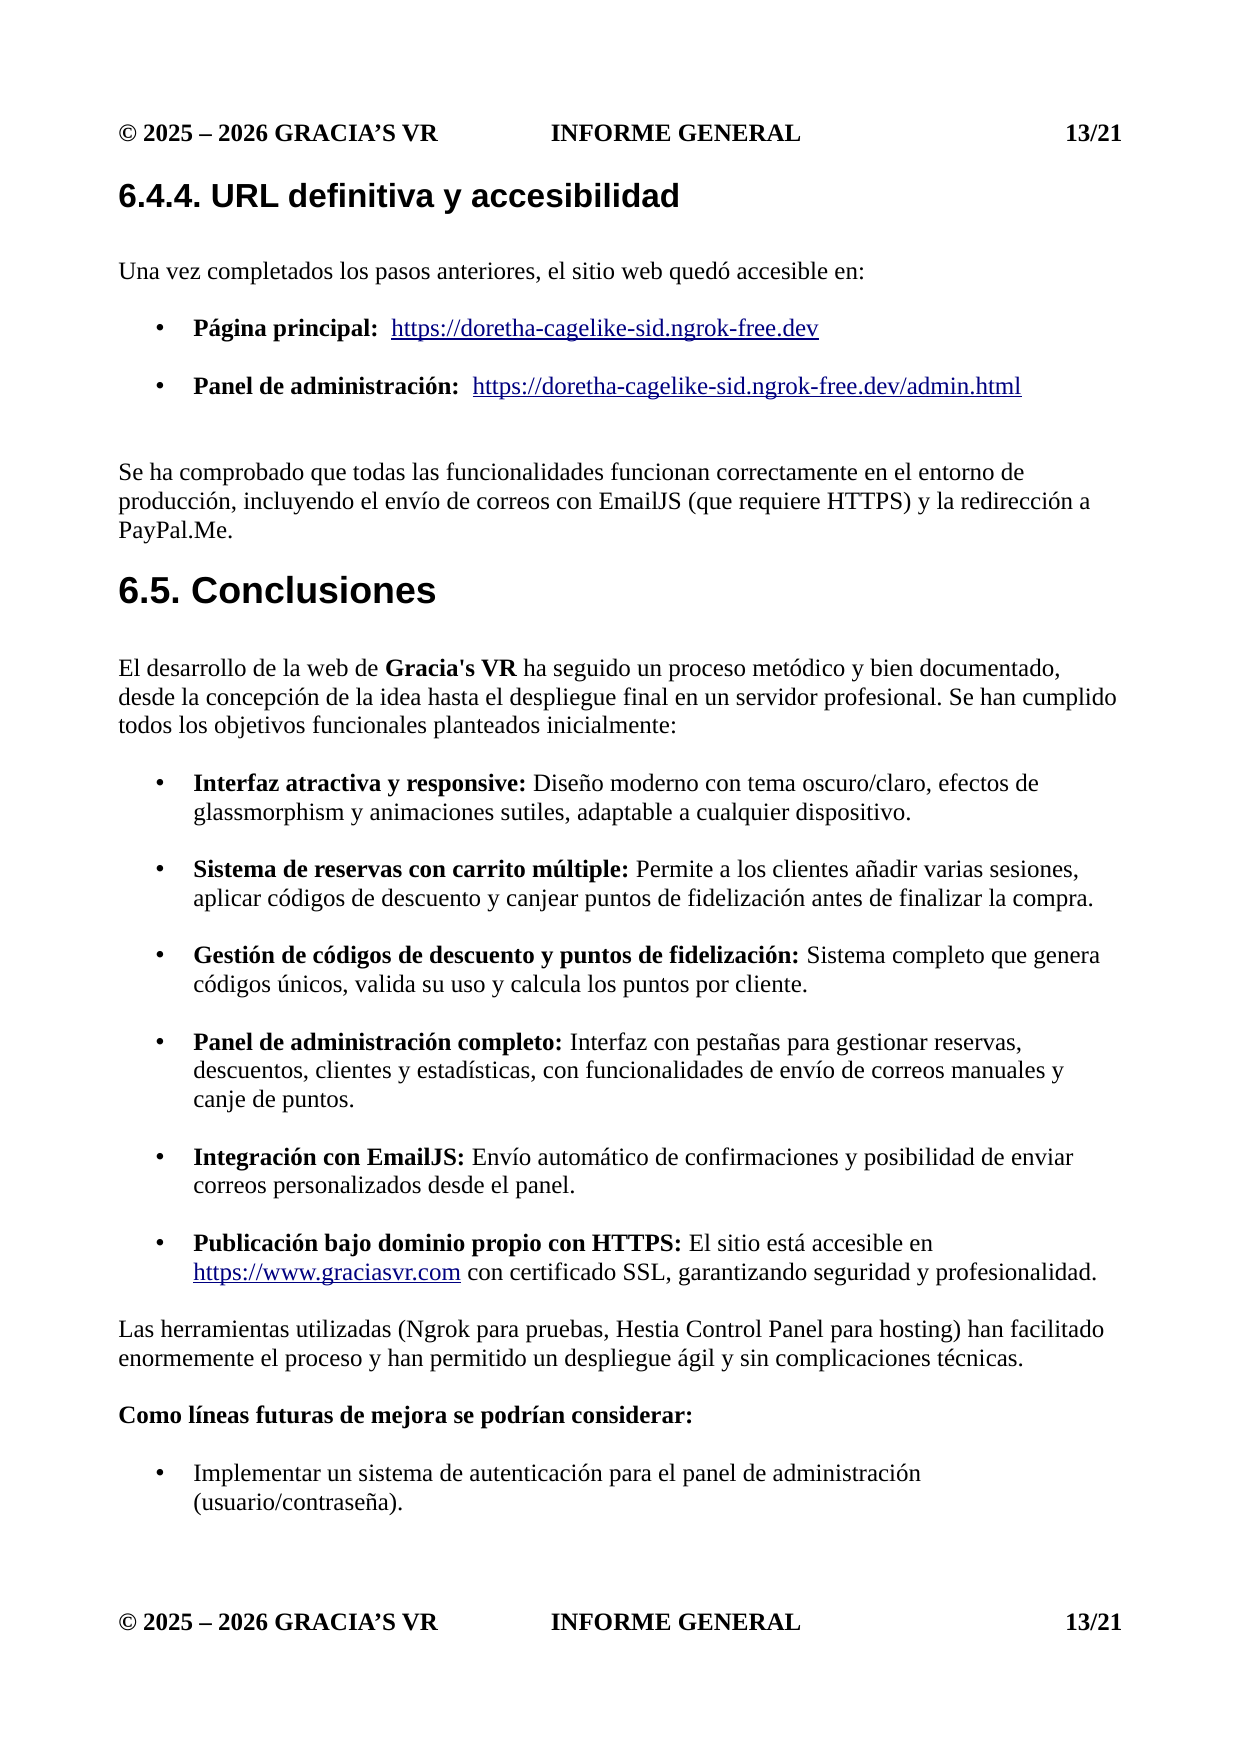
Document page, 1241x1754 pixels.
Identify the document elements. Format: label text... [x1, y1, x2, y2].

text Una vez completados los pasos anteriores, el sitio web quedó accesible en: [118, 256, 1122, 285]
subtitle 6.5. Conclusiones [118, 568, 1122, 612]
text Como líneas futuras de mejora se podrían considerar: [118, 1400, 1122, 1429]
list Panel de administración: https://doretha-cagelike-sid.ngrok-free.dev/admin.html [156, 371, 1122, 400]
list Implementar un sistema de autenticación para el panel de administración (usuario/contraseña). [156, 1458, 1122, 1515]
list Integración con EmailJS: Envío automático de confirmaciones y posibilidad de enviar correos personalizados desde el panel. [156, 1142, 1122, 1199]
text Las herramientas utilizadas (Ngrok para pruebas, Hestia Control Panel para hosting) han facilitado enormemente el proceso y han permitido un despliegue ágil y sin complicaciones técnicas. [118, 1314, 1122, 1372]
subtitle 6.4.4. URL definitiva y accesibilidad [118, 176, 1122, 215]
list Página principal: https://doretha-cagelike-sid.ngrok-free.dev [156, 313, 1122, 342]
list Panel de administración completo: Interfaz con pestañas para gestionar reservas, descuentos, clientes y estadísticas, con funcionalidades de envío de correos manuales y canje de puntos. [156, 1027, 1122, 1113]
list Publicación bajo dominio propio con HTTPS: El sitio está accesible en https://www.graciasvr.com con certificado SSL, garantizando seguridad y profesionalidad. [156, 1228, 1122, 1285]
list Gestión de códigos de descuento y puntos de fidelización: Sistema completo que genera códigos únicos, valida su uso y calcula los puntos por cliente. [156, 940, 1122, 998]
list Sistema de reservas con carrito múltiple: Permite a los clientes añadir varias sesiones, aplicar códigos de descuento y canjear puntos de fidelización antes de finalizar la compra. [156, 854, 1122, 912]
list Interfaz atractiva y responsive: Diseño moderno con tema oscuro/claro, efectos de glassmorphism y animaciones sutiles, adaptable a cualquier dispositivo. [156, 768, 1122, 825]
text El desarrollo de la web de Gracia's VR ha seguido un proceso metódico y bien documentado, desde la concepción de la idea hasta el despliegue final en un servidor profesional. Se han cumplido todos los objetivos funcionales planteados inicialmente: [118, 653, 1122, 739]
text Se ha comprobado que todas las funcionalidades funcionan correctamente en el entorno de producción, incluyendo el envío de correos con EmailJS (que requiere HTTPS) y la redirección a PayPal.Me. [118, 457, 1122, 543]
